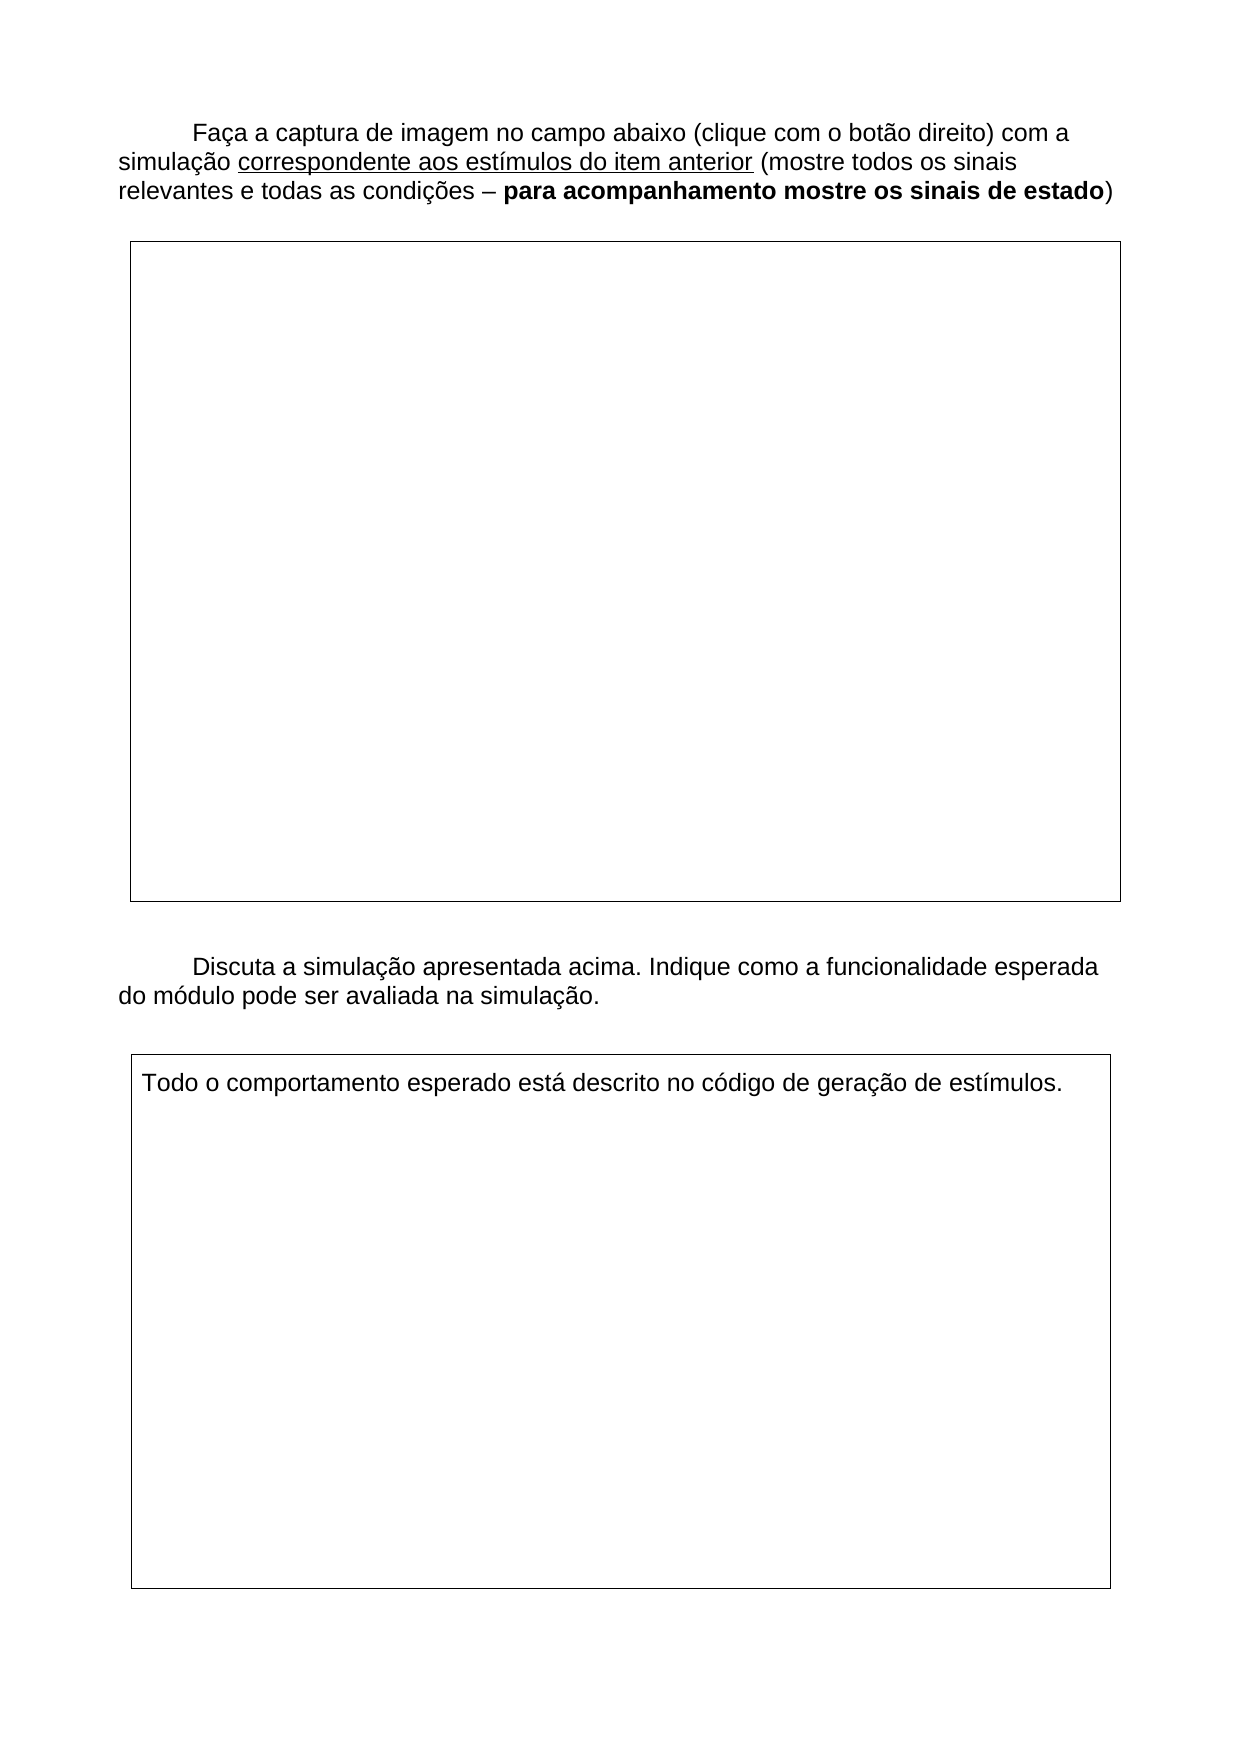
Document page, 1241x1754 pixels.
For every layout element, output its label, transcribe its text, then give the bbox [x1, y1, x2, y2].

text Faça a captura de imagem no campo abaixo (clique com o botão direito) com a simulação correspondente aos estímulos do item anterior (mostre todos os sinais relevantes e todas as condições – para acompanhamento mostre os sinais de estado) [118, 118, 1122, 204]
text Discuta a simulação apresentada acima. Indique como a funcionalidade esperada do módulo pode ser avaliada na simulação. [118, 952, 1122, 1009]
